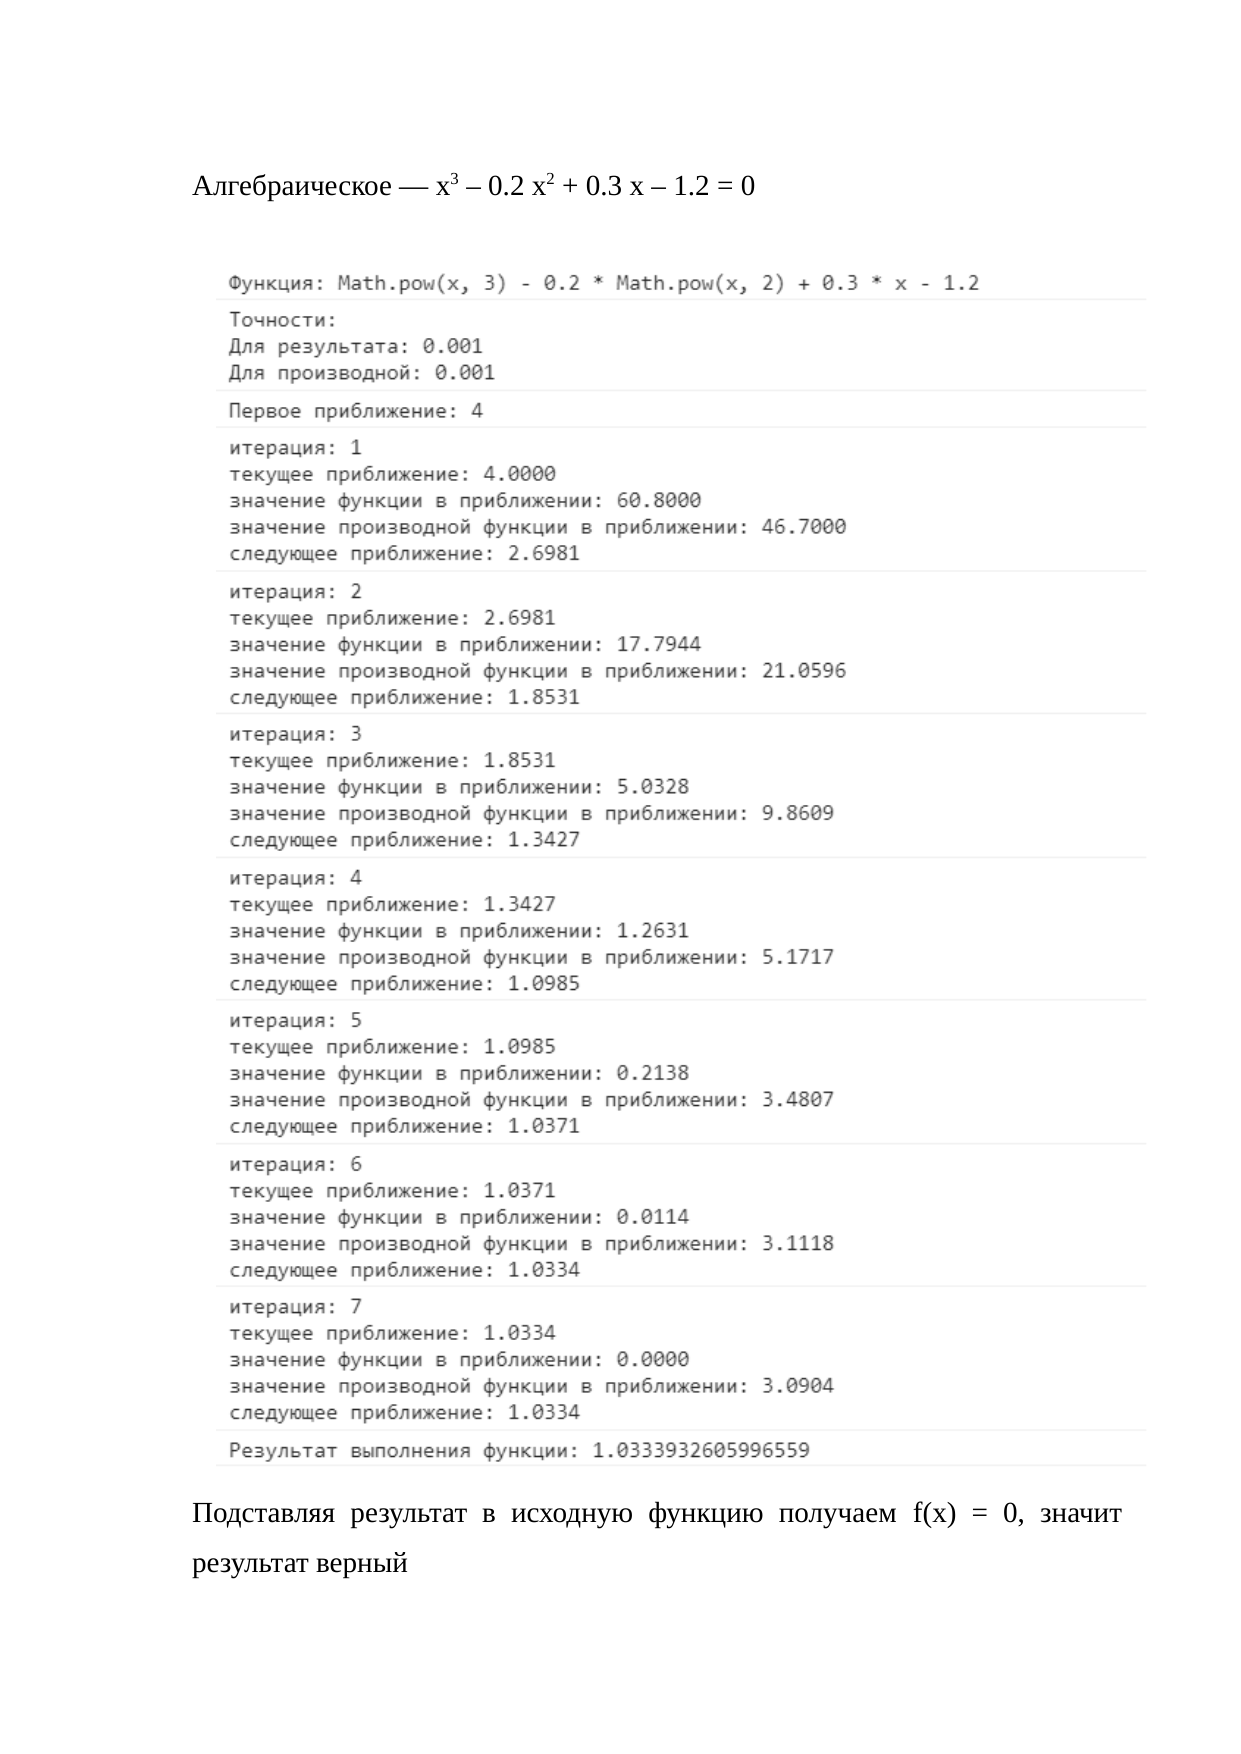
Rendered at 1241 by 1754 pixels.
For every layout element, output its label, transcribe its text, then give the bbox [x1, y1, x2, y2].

picture [216, 269, 1147, 1478]
list Подставляя результат в исходную функцию получаем f(x) = 0, значит результат верный [192, 269, 1122, 1578]
list Алгебраическое — x3 – 0.2 x2 + 0.3 x – 1.2 = 0 [192, 168, 1122, 202]
